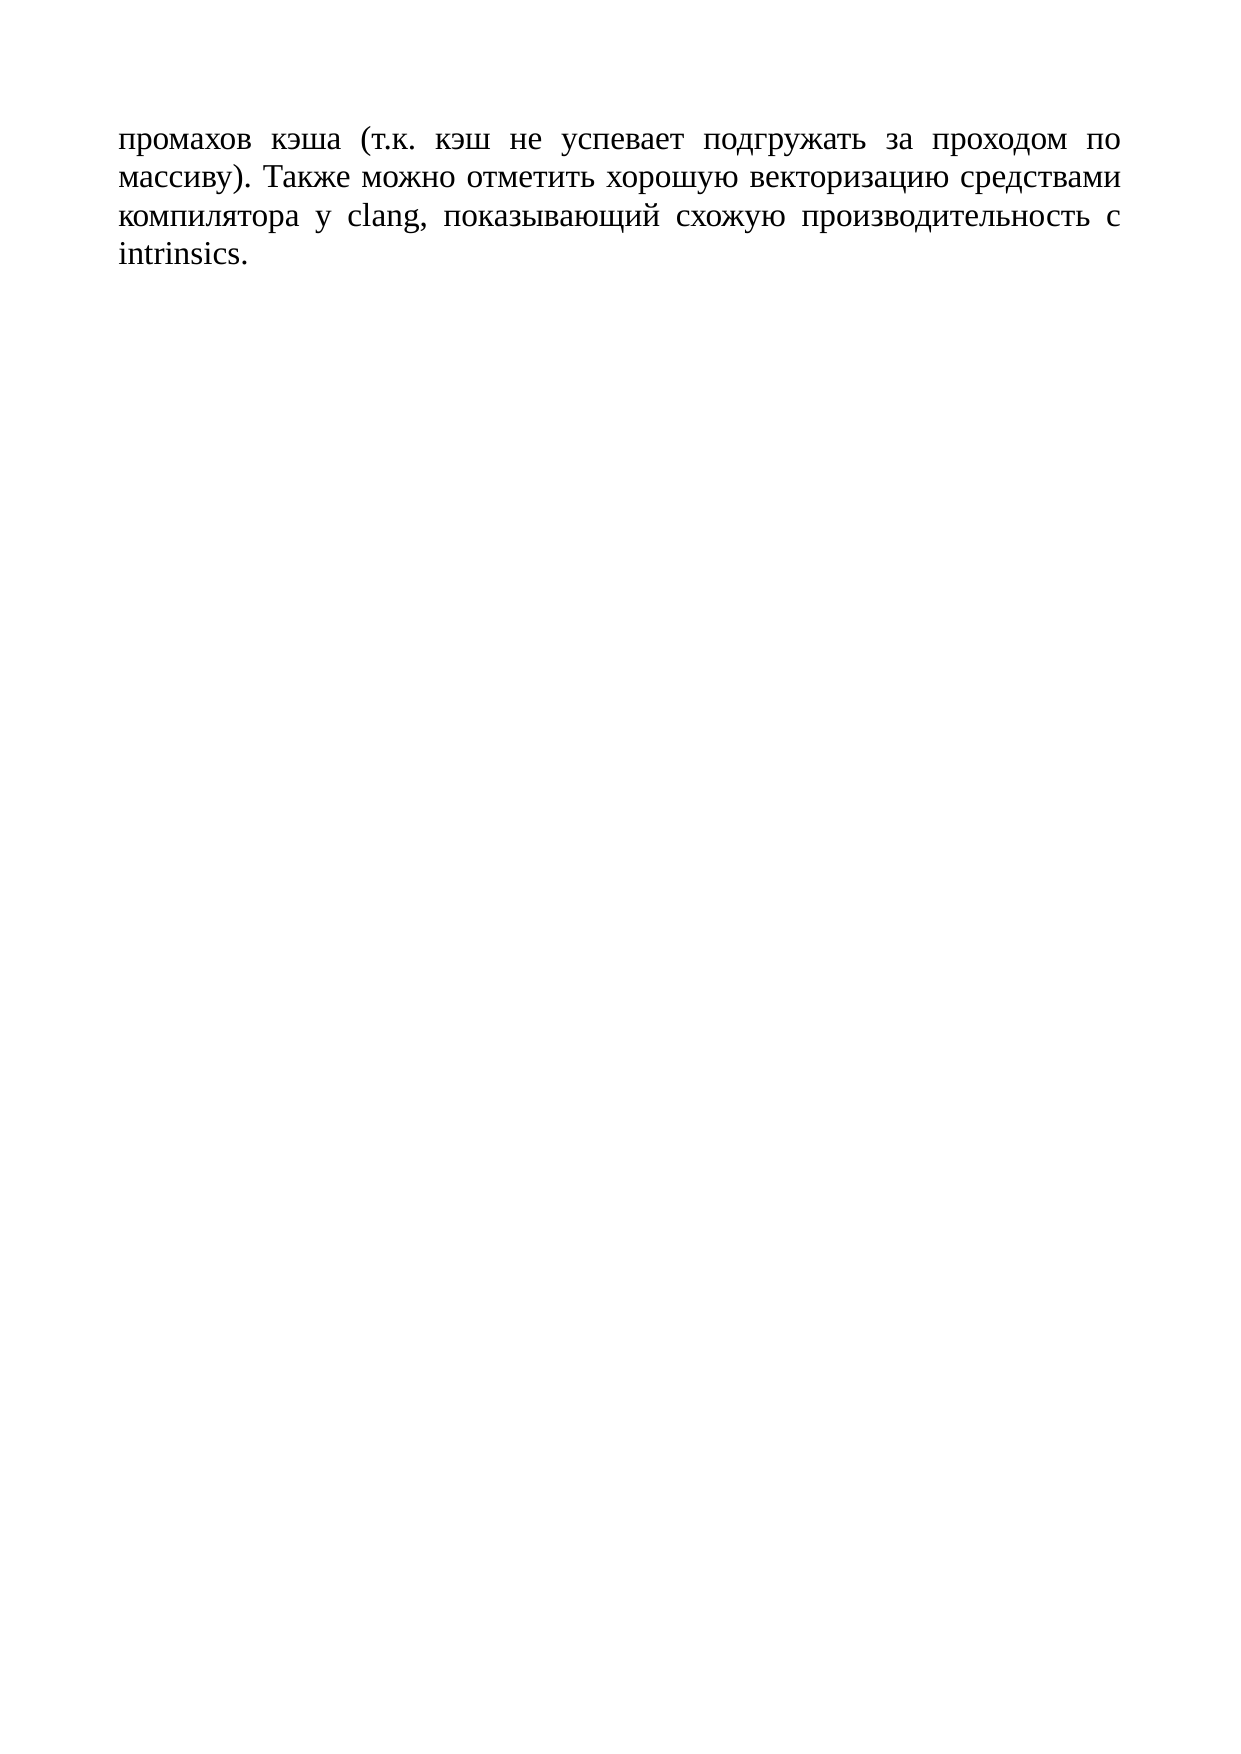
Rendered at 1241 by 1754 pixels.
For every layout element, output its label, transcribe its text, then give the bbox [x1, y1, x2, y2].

text промахов кэша (т.к. кэш не успевает подгружать за проходом по массиву). Также можно отметить хорошую векторизацию средствами компилятора у clang, показывающий схожую производительность с intrinsics. [118, 118, 1122, 271]
